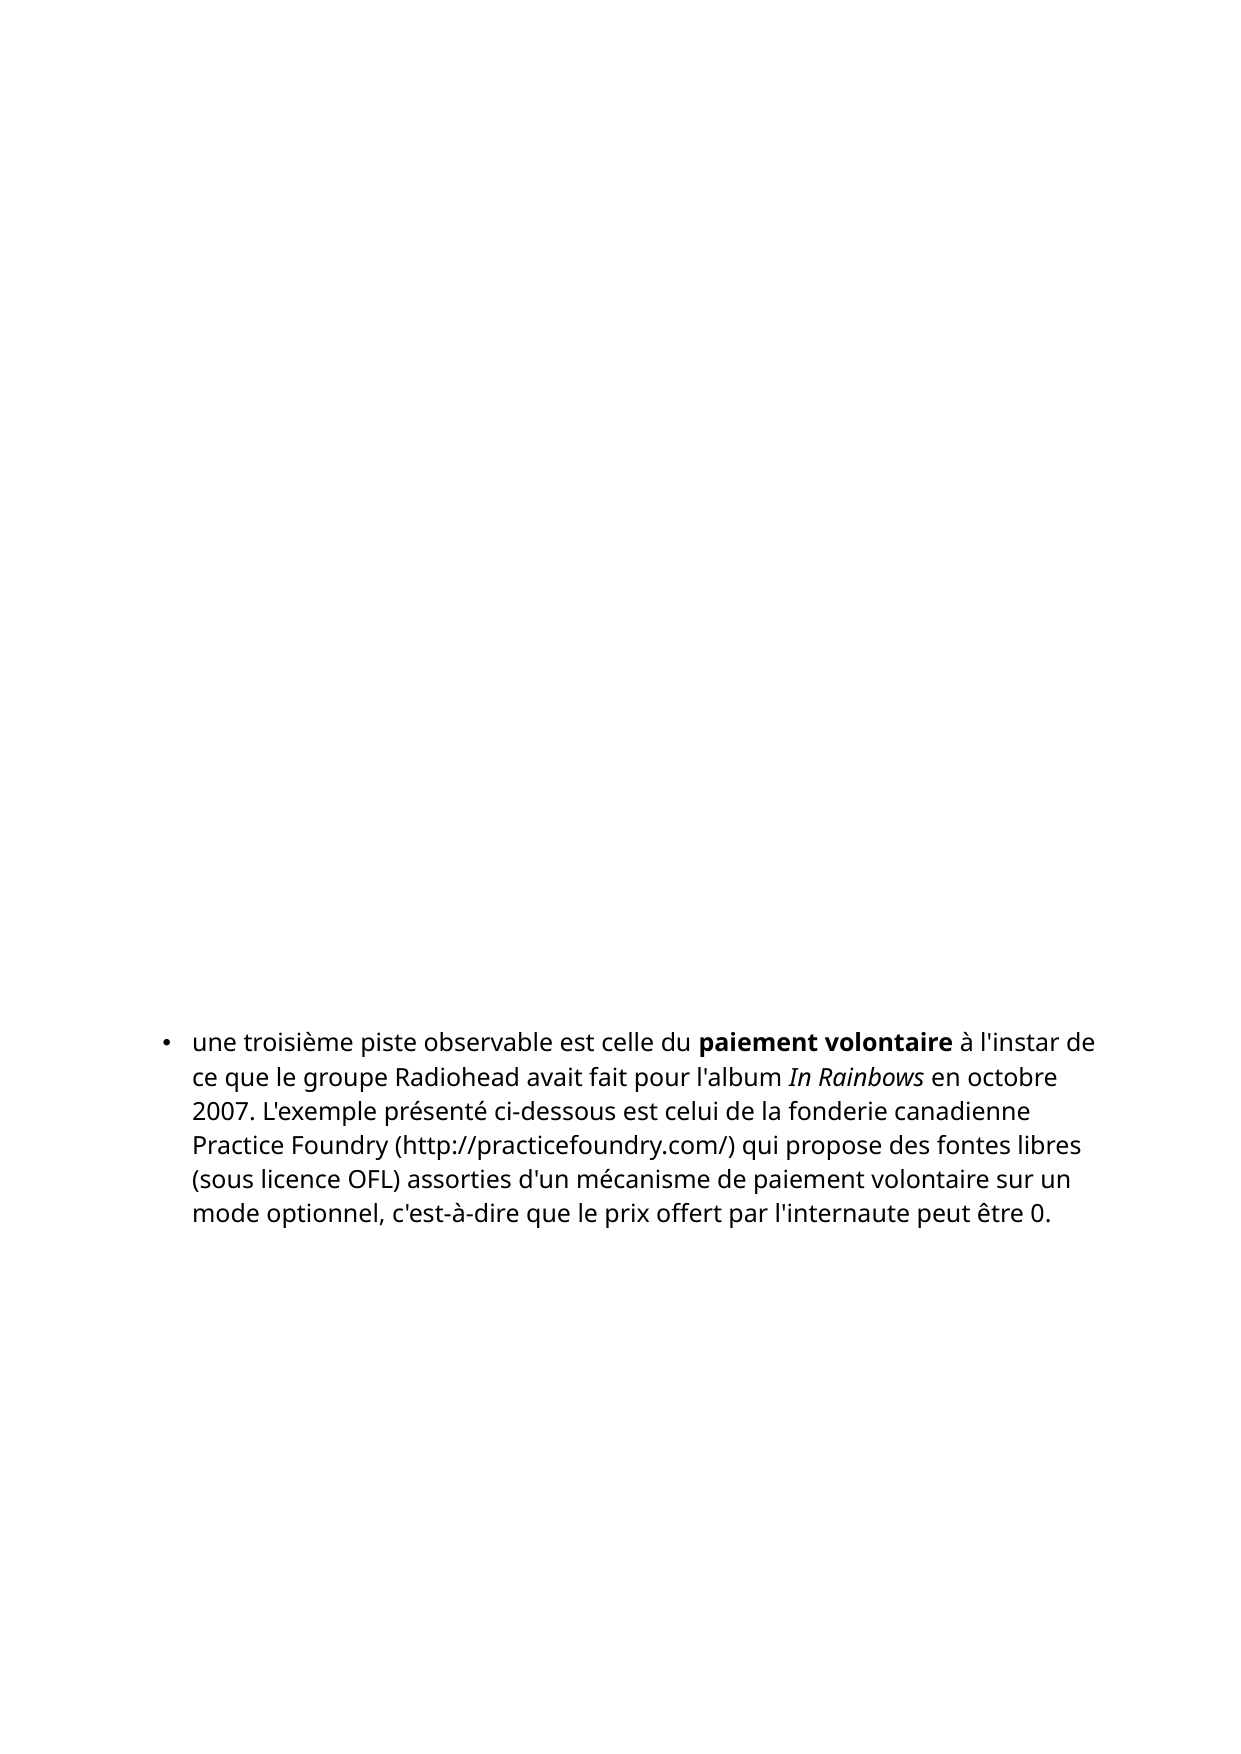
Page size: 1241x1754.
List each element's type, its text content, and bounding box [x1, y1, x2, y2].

list une troisième piste observable est celle du paiement volontaire à l'instar de ce que le groupe Radiohead avait fait pour l'album In Rainbows en octobre 2007. L'exemple présenté ci-dessous est celui de la fonderie canadienne Practice Foundry (http://practicefoundry.com/) qui propose des fontes libres (sous licence OFL) assorties d'un mécanisme de paiement volontaire sur un mode optionnel, c'est-à-dire que le prix offert par l'internaute peut être 0. [162, 1025, 1122, 1229]
